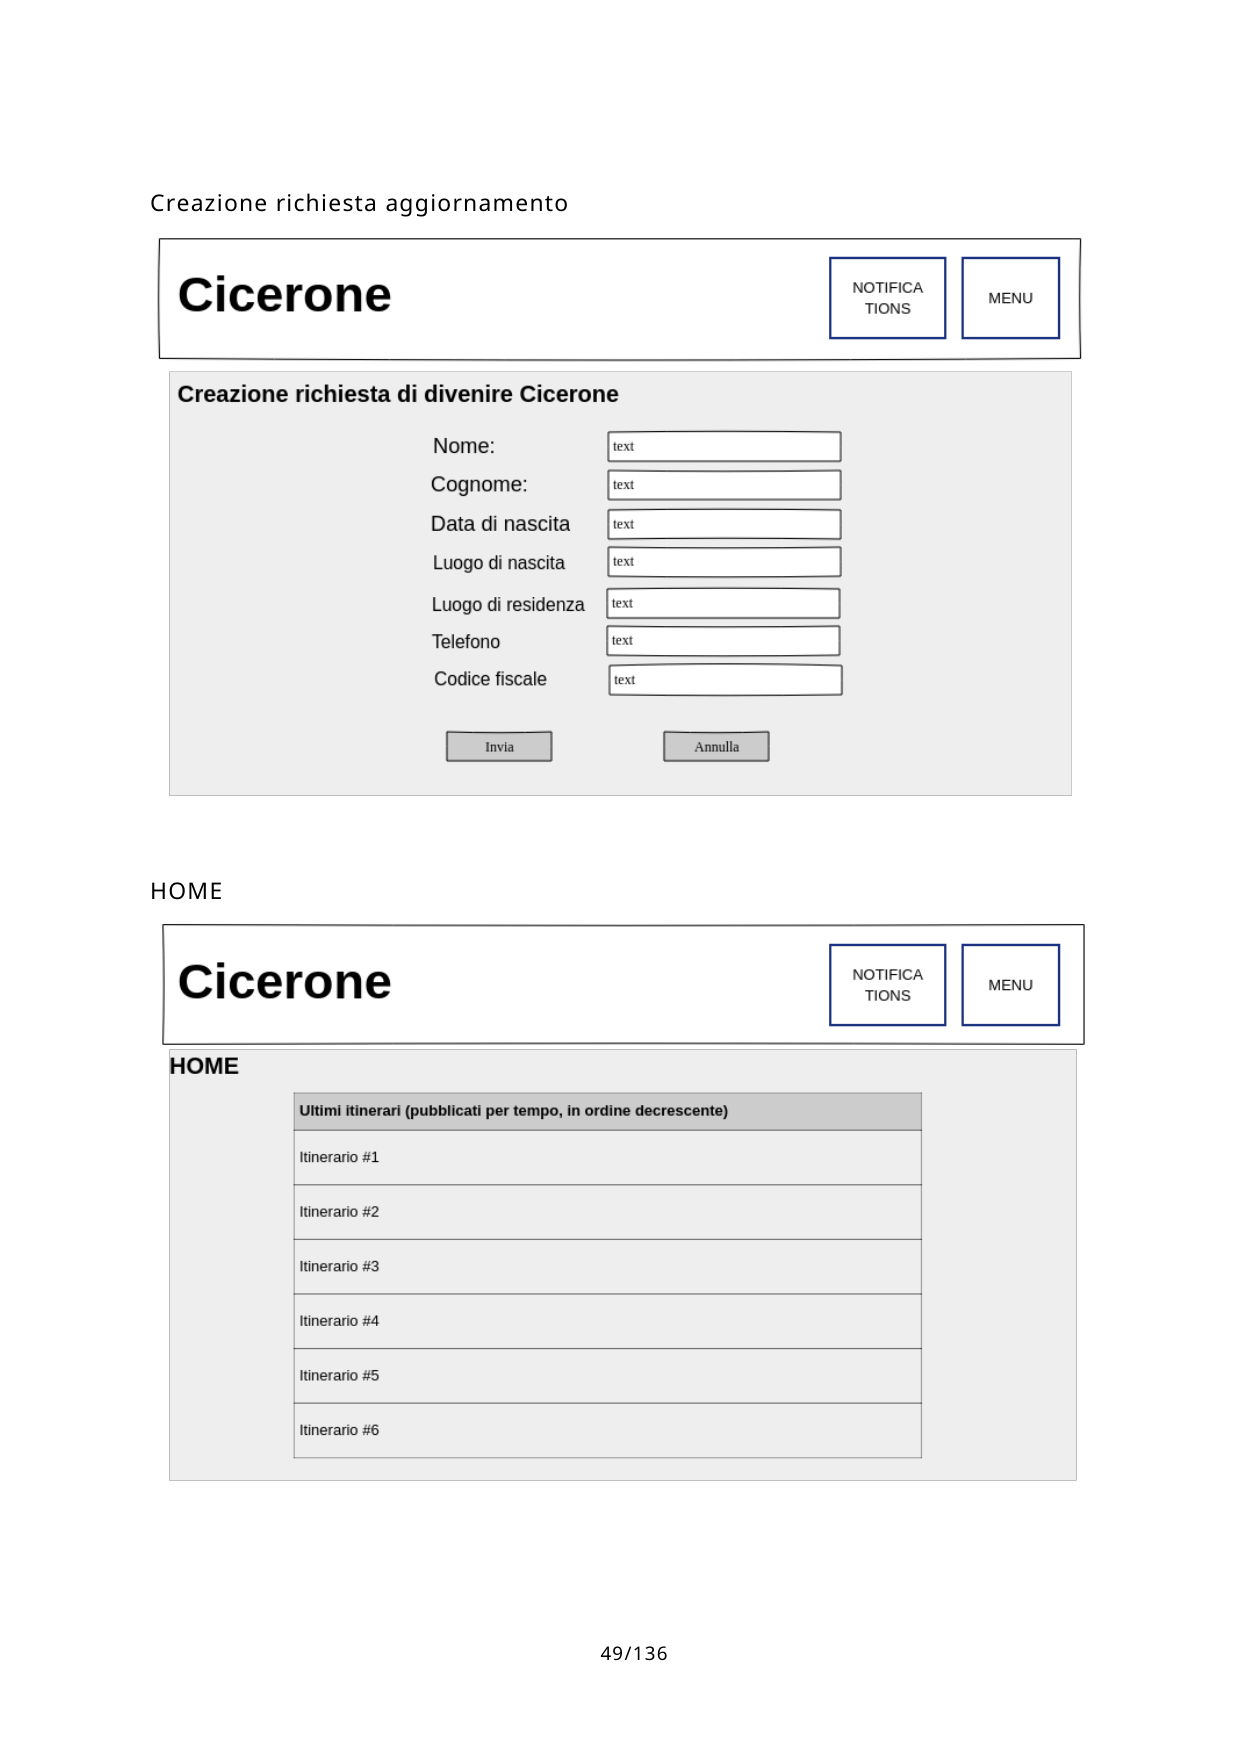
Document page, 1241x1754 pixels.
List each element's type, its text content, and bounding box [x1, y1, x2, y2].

picture [152, 917, 1093, 1506]
picture [152, 229, 1093, 819]
text Creazione richiesta aggiornamento [150, 187, 1090, 218]
text HOME [150, 875, 1090, 906]
